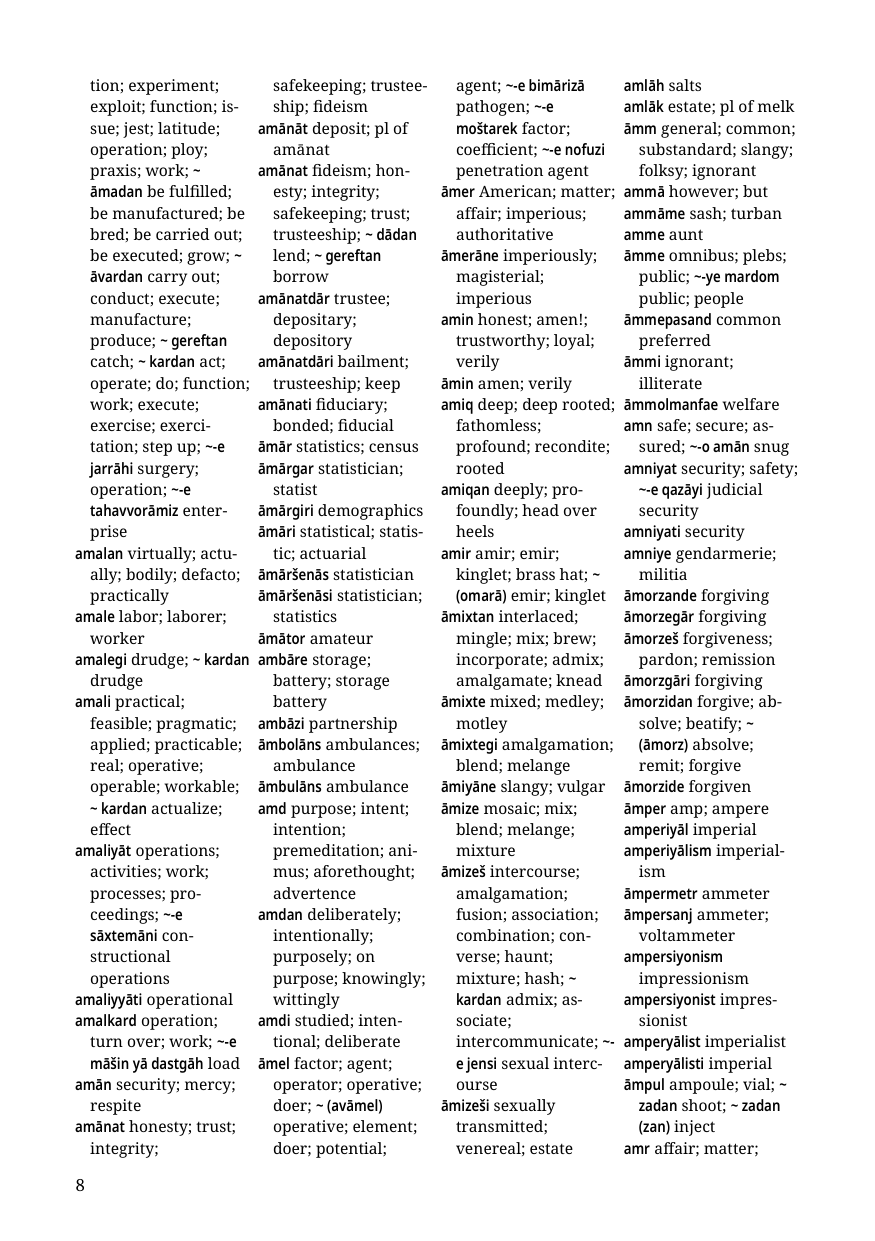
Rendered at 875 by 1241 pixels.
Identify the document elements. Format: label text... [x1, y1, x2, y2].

text āmel factor; agent; opera­tor; operative; doer; ~ (avāmel) operative; ele­ment; doer; po­tential; [258, 1052, 433, 1159]
text āmize mosaic; mix; blend; melange; mixture [441, 797, 616, 861]
text āmerāne imperiously; mag­isterial; imperious [441, 245, 616, 309]
text āmpermetr ammeter [624, 882, 799, 904]
text āmper amp; ampere [624, 797, 799, 819]
text āmmi ignorant; illiterate [624, 351, 799, 394]
text amlāh salts [624, 75, 799, 96]
text amperyālist imperialist [624, 1031, 799, 1052]
text āmiyāne slangy; vulgar [441, 776, 616, 797]
text āmizeši sexually transmitt­ed; venereal; estate [441, 1095, 616, 1159]
text āmpul ampoule; vial; ~ zadan shoot; ~ zadan (zan) inject [624, 1074, 799, 1137]
text āmixtan interlaced; min­gle; mix; brew; incor­porate; ad­mix; amalga­mate; knead [441, 606, 616, 691]
text tion; ex­periment; exploit; func­tion; is­sue; jest; lati­tude; operation; ploy; praxis; work; ~ āmadan be ful­filled; be manu­factured; be bred; be carried out; be executed; grow; ~ āvardan carry out; con­duct; execute; manufac­ture; produce; ~ gereftan catch; ~ kardan act; opera­te; do; function; work; execute; exercise; exerci­tation; step up; ~-e jarrāhi surgery; opera­tion; ~-e tahavvorāmiz enter­prise [75, 75, 250, 542]
text amānat honesty; trust; in­tegrity; [75, 1116, 250, 1159]
text amānati fiduciary; bonded; fiducial [258, 394, 433, 436]
text amān security; mercy; respite [75, 1074, 250, 1116]
text āmin amen; verily [441, 372, 616, 394]
text amdan deliberately; inten­tionally; purposely; on purpose; knowingly; wit­tingly [258, 904, 433, 1010]
text āmm general; common; sub­standard; slangy; folksy; ig­norant [624, 117, 799, 181]
text āmārgiri demographics [258, 500, 433, 521]
text amaliyyāti operational [75, 989, 250, 1010]
text ambāre storage; battery; stor­age battery [258, 649, 433, 712]
text amperyālisti imperial [624, 1052, 799, 1074]
text amir amir; emir; kinglet; brass hat; ~ (omarā) emir; kinglet [441, 542, 616, 606]
text amd purpose; intent; intent­ion; premeditation; ani­mus; aforethought; advert­ence [258, 797, 433, 904]
text amalegi drudge; ~ kardan drudge [75, 649, 250, 691]
text agent; ~-e bimārizā pathogen; ~-e moštarek fac­tor; coefficient; ~-e nofuzi penetration agent [441, 75, 616, 181]
text safekeeping; trustee­ship; fideism [258, 75, 433, 117]
text āmmepasand common pre­ferred [624, 309, 799, 351]
text amin honest; amen!; trust­worthy; loyal; verily [441, 309, 616, 372]
text āmorzande forgiving [624, 585, 799, 606]
text amali practical; feasible; prag­matic; applied; prac­ticable; real; operative; operable; workable; ~ kardan actual­ize; effect [75, 691, 250, 840]
text amn safe; secure; as­sured; ~-o amān snug [624, 415, 799, 457]
text āmorzegār forgiving [624, 606, 799, 627]
text āmātor amateur [258, 627, 433, 649]
text amr affair; matter; [624, 1137, 799, 1159]
text āmorzeš forgiveness; par­don; remission [624, 627, 799, 670]
text āmorzgāri forgiving [624, 670, 799, 691]
text āmārgar statistician; statist [258, 457, 433, 500]
text āmbulāns ambulance [258, 776, 433, 797]
text amniyati security [624, 521, 799, 542]
text āmpersanj ammeter; voltam­meter [624, 904, 799, 946]
text āmixte mixed; medley; mot­ley [441, 691, 616, 734]
text āmāršenāsi statistician; sta­tistics [258, 585, 433, 627]
text amniye gendarmerie; militia [624, 542, 799, 585]
text āmmolmanfae welfare [624, 394, 799, 415]
text amaliyāt operations; activit­ies; work; processes; pro­ceedings; ~-e sāxtemāni con­structional operations [75, 840, 250, 989]
text āmer American; matter; af­fair; imperious; authoritat­ive [441, 181, 616, 245]
text amiq deep; deep rooted; fath­omless; profound; re­condite; rooted [441, 394, 616, 479]
text āmixtegi amalgamation; blend; melange [441, 734, 616, 776]
text ampersiyonist impres­sionist [624, 989, 799, 1031]
text amperiyālism imperial­ism [624, 840, 799, 882]
text amdi studied; inten­tional; de­liberate [258, 1010, 433, 1052]
text āmme omnibus; plebs; pub­lic; ~-ye mardom public; people [624, 245, 799, 309]
text amiqan deeply; pro­foundly; head over heels [441, 479, 616, 542]
text amniyat security; safety; ~-e qazāyi judicial secu­rity [624, 457, 799, 521]
text ambāzi partnership [258, 712, 433, 734]
text amale labor; laborer; worker [75, 606, 250, 649]
text amānatdāri bailment; trustee­ship; keep [258, 351, 433, 394]
text amperiyāl imperial [624, 819, 799, 840]
text amānatdār trustee; deposit­ary; depository [258, 287, 433, 351]
text āmbolāns ambulances; am­bulance [258, 734, 433, 776]
text āmorzidan forgive; ab­solve; beatify; ~ (āmorz) ab­solve; remit; forgive [624, 691, 799, 776]
text āmorzide forgiven [624, 776, 799, 797]
text amānāt deposit; pl of amā­nat [258, 117, 433, 160]
text ammā however; but [624, 181, 799, 202]
text ammāme sash; turban [624, 202, 799, 224]
text amalan virtually; actu­ally; bod­ily; defacto; practi­cally [75, 542, 250, 606]
text amānat fideism; hon­esty; in­tegrity; safekeep­ing; trust; trusteeship; ~ dādan lend; ~ gereftan borrow [258, 160, 433, 287]
text amlāk estate; pl of melk [624, 96, 799, 117]
text āmāri statistical; statis­tic; actuarial [258, 521, 433, 564]
text āmizeš intercourse; amalga­mation; fusion; associa­tion; combination; con­verse; haunt; mixture; hash; ~ kardan admix; as­sociate; intercommunic­ate; ~-e jensi sexual interc­ourse [441, 861, 616, 1095]
text ampersiyonism impressioni­sm [624, 946, 799, 989]
text amalkard operation; turn over; work; ~-e māšin yā dastgāh load [75, 1010, 250, 1074]
text āmāršenās statistician [258, 564, 433, 585]
text amme aunt [624, 224, 799, 245]
text āmār statistics; census [258, 436, 433, 457]
